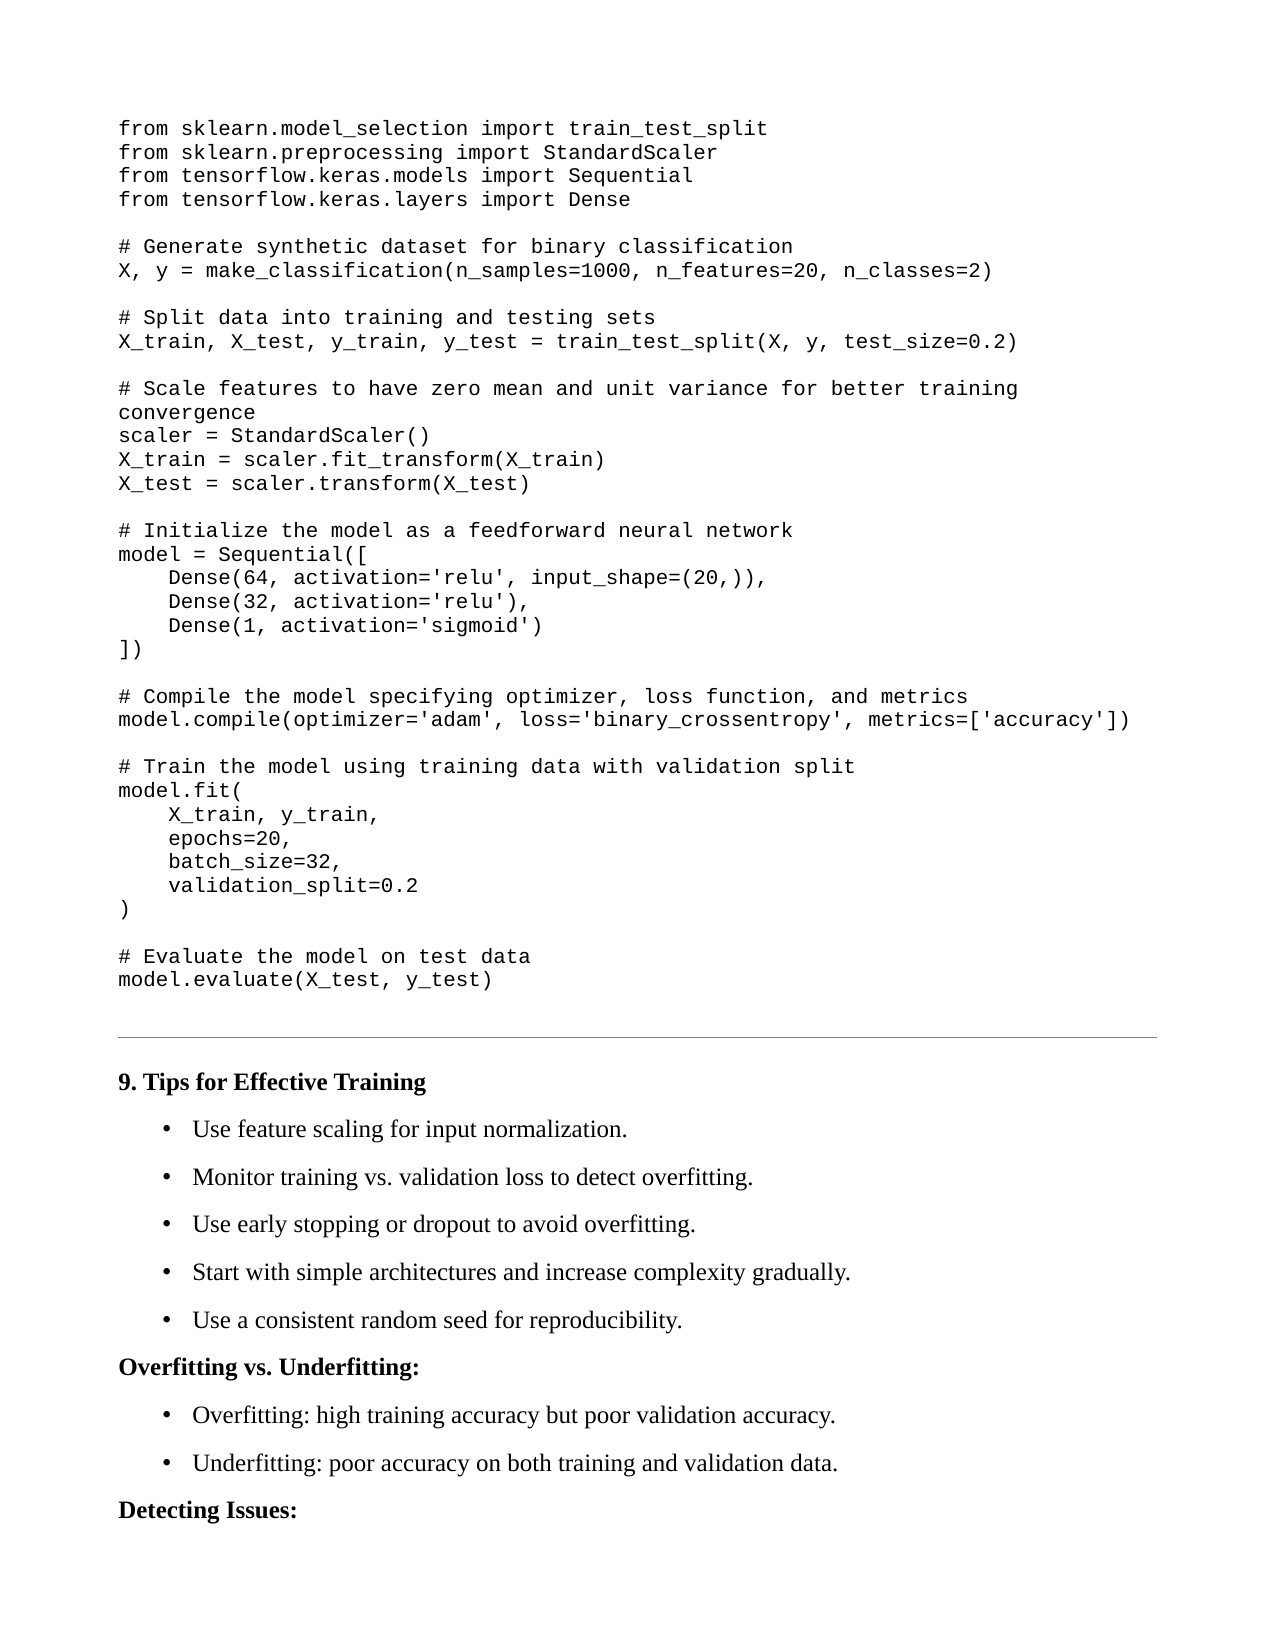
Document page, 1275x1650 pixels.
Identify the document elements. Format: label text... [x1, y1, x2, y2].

text epochs=20, [118, 827, 1157, 851]
text X_train, y_train, [118, 804, 1157, 827]
text Dense(32, activation='relu'), [118, 591, 1157, 615]
text model.fit( [118, 780, 1157, 804]
list Start with simple architectures and increase complexity gradually. [162, 1257, 1157, 1286]
list Use a consistent random seed for reproducibility. [162, 1305, 1157, 1333]
text Dense(1, activation='sigmoid') [118, 615, 1157, 638]
text # Initialize the model as a feedforward neural network [118, 520, 1157, 544]
text X_test = scaler.transform(X_test) [118, 473, 1157, 496]
text model.evaluate(X_test, y_test) [118, 969, 1157, 993]
list Use early stopping or dropout to avoid overfitting. [162, 1209, 1157, 1238]
text # Scale features to have zero mean and unit variance for better training convergence [118, 378, 1157, 426]
text scaler = StandardScaler() [118, 426, 1157, 449]
text model = Sequential([ [118, 544, 1157, 567]
text Detecting Issues: [118, 1495, 1157, 1524]
text model.compile(optimizer='adam', loss='binary_crossentropy', metrics=['accuracy']) [118, 709, 1157, 733]
text from tensorflow.keras.layers import Dense [118, 189, 1157, 213]
list Underfitting: poor accuracy on both training and validation data. [162, 1448, 1157, 1476]
text # Generate synthetic dataset for binary classification [118, 236, 1157, 260]
text validation_split=0.2 [118, 875, 1157, 898]
text ]) [118, 638, 1157, 662]
text ) [118, 898, 1157, 922]
text X_train = scaler.fit_transform(X_train) [118, 449, 1157, 473]
list Use feature scaling for input normalization. [162, 1114, 1157, 1143]
text 9. Tips for Effective Training [118, 1067, 1157, 1096]
list Overfitting: high training accuracy but poor validation accuracy. [162, 1400, 1157, 1429]
text # Split data into training and testing sets [118, 307, 1157, 331]
text X, y = make_classification(n_samples=1000, n_features=20, n_classes=2) [118, 260, 1157, 284]
text # Train the model using training data with validation split [118, 757, 1157, 780]
list Monitor training vs. validation loss to detect overfitting. [162, 1162, 1157, 1191]
text from tensorflow.keras.models import Sequential [118, 165, 1157, 189]
text # Evaluate the model on test data [118, 946, 1157, 969]
text Overfitting vs. Underfitting: [118, 1352, 1157, 1381]
text from sklearn.preprocessing import StandardScaler [118, 142, 1157, 165]
text from sklearn.model_selection import train_test_split [118, 118, 1157, 142]
text # Compile the model specifying optimizer, loss function, and metrics [118, 686, 1157, 709]
text Dense(64, activation='relu', input_shape=(20,)), [118, 567, 1157, 591]
text batch_size=32, [118, 851, 1157, 875]
text X_train, X_test, y_train, y_test = train_test_split(X, y, test_size=0.2) [118, 331, 1157, 354]
